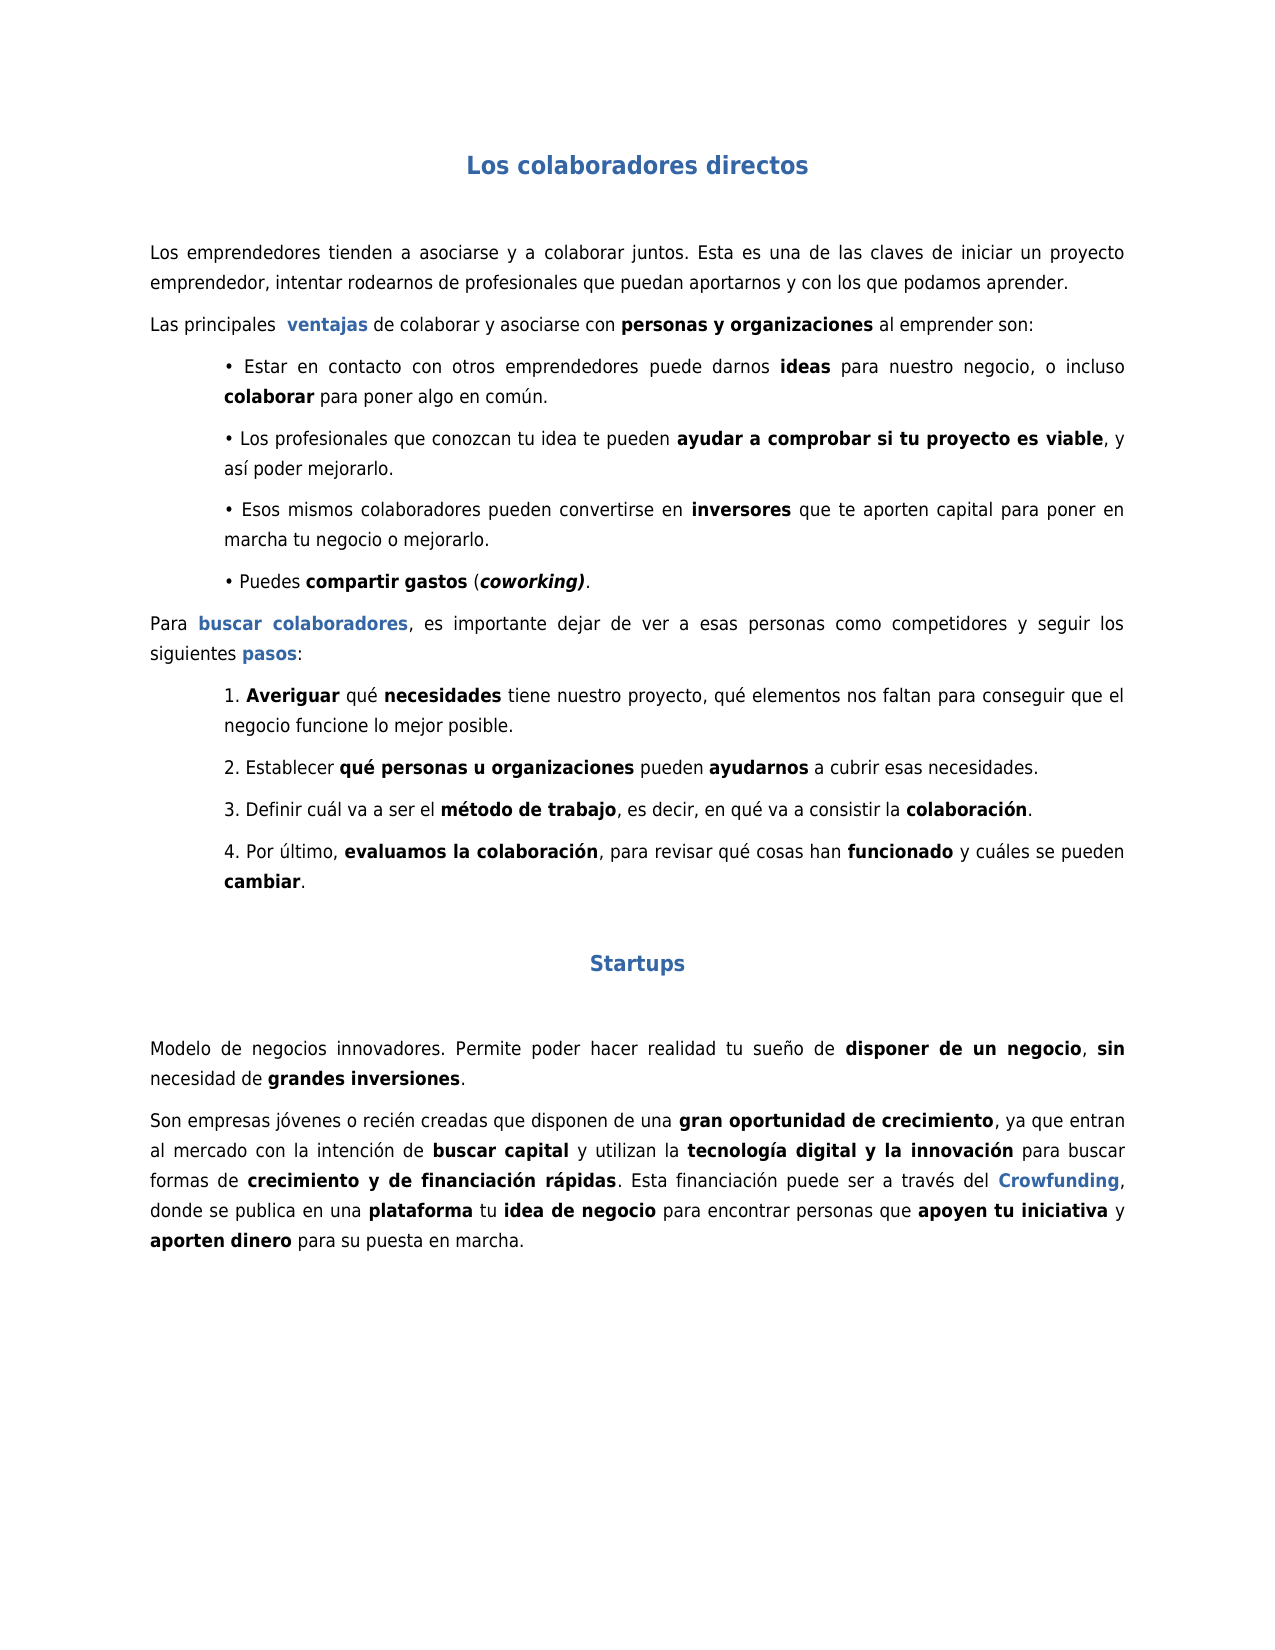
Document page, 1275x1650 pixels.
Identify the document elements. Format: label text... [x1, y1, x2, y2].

text Son empresas jóvenes o recién creadas que disponen de una gran oportunidad de crecimiento, ya que entran al mercado con la intención de buscar capital y utilizan la tecnología digital y la innovación para buscar formas de crecimiento y de financiación rápidas. Esta financiación puede ser a través del Crowfunding, donde se publica en una plataforma tu idea de negocio para encontrar personas que apoyen tu iniciativa y aporten dinero para su puesta en marcha. [150, 1102, 1125, 1252]
text 3. Definir cuál va a ser el método de trabajo, es decir, en qué va a consistir la colaboración. [224, 791, 1125, 821]
text 1. Averiguar qué necesidades tiene nuestro proyecto, qué elementos nos faltan para conseguir que el negocio funcione lo mejor posible. [224, 677, 1125, 737]
text • Esos mismos colaboradores pueden convertirse en inversores que te aporten capital para poner en marcha tu negocio o mejorarlo. [224, 491, 1125, 551]
text • Estar en contacto con otros emprendedores puede darnos ideas para nuestro negocio, o incluso colaborar para poner algo en común. [224, 347, 1125, 407]
text • Puedes compartir gastos (coworking). [224, 563, 1125, 593]
text Para buscar colaboradores, es importante dejar de ver a esas personas como competidores y seguir los siguientes pasos: [150, 605, 1125, 665]
text Las principales ventajas de colaborar y asociarse con personas y organizaciones al emprender son: [150, 306, 1125, 336]
text 2. Establecer qué personas u organizaciones pueden ayudarnos a cubrir esas necesidades. [224, 749, 1125, 779]
text Los emprendedores tienden a asociarse y a colaborar juntos. Esta es una de las claves de iniciar un proyecto emprendedor, intentar rodearnos de profesionales que puedan aportarnos y con los que podamos aprender. [150, 234, 1125, 294]
text 4. Por último, evaluamos la colaboración, para revisar qué cosas han funcionado y cuáles se pueden cambiar. [224, 832, 1125, 892]
text Modelo de negocios innovadores. Permite poder hacer realidad tu sueño de disponer de un negocio, sin necesidad de grandes inversiones. [150, 1030, 1125, 1090]
text • Los profesionales que conozcan tu idea te pueden ayudar a comprobar si tu proyecto es viable, y así poder mejorarlo. [224, 419, 1125, 479]
text Los colaboradores directos [150, 150, 1125, 180]
text Startups [150, 946, 1125, 976]
